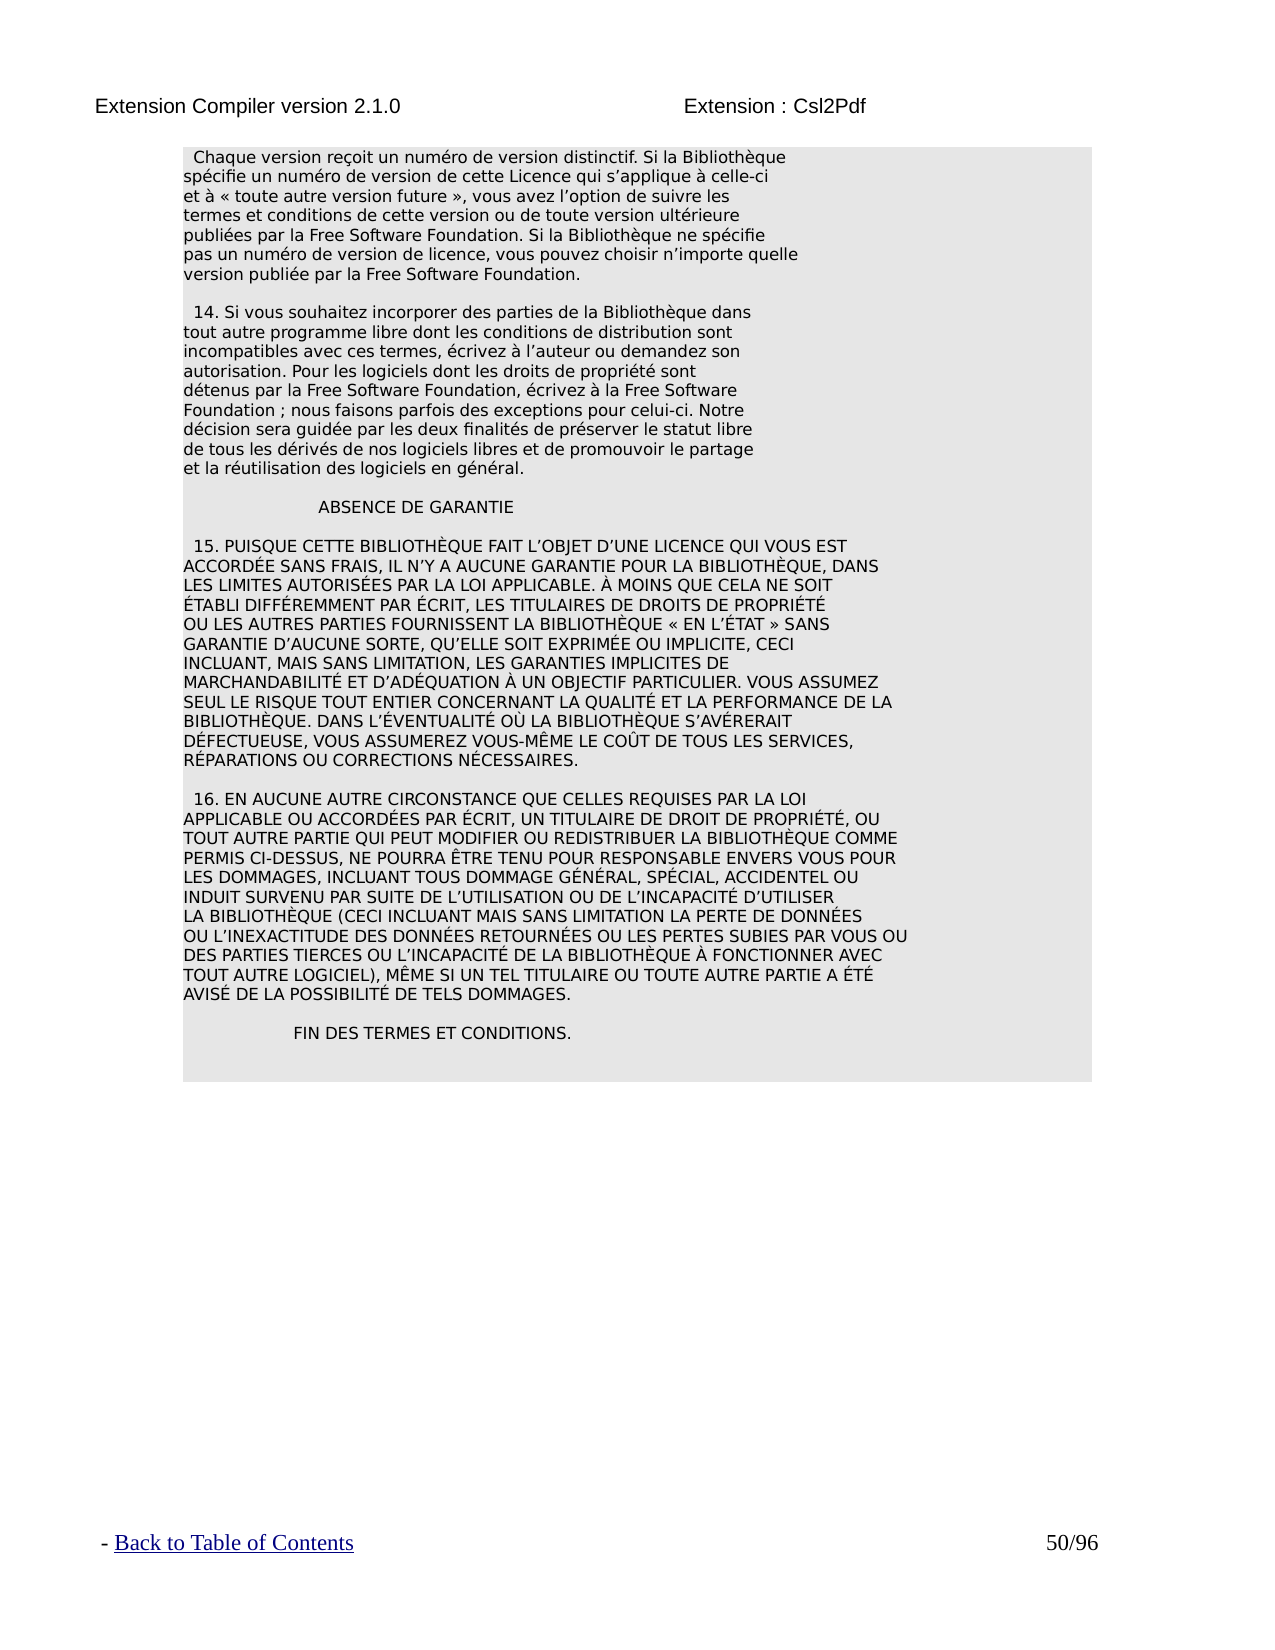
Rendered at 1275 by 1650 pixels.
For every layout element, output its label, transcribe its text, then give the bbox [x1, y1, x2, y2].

text TOUT AUTRE LOGICIEL), MÊME SI UN TEL TITULAIRE OU TOUTE AUTRE PARTIE A ÉTÉ [183, 966, 1092, 985]
text SEUL LE RISQUE TOUT ENTIER CONCERNANT LA QUALITÉ ET LA PERFORMANCE DE LA [183, 693, 1092, 712]
text spécifie un numéro de version de cette Licence qui s’applique à celle-ci [183, 167, 1092, 186]
text INDUIT SURVENU PAR SUITE DE L’UTILISATION OU DE L’INCAPACITÉ D’UTILISER [183, 888, 1092, 907]
text et à « toute autre version future », vous avez l’option de suivre les [183, 186, 1092, 206]
text tout autre programme libre dont les conditions de distribution sont [183, 323, 1092, 342]
text autorisation. Pour les logiciels dont les droits de propriété sont [183, 362, 1092, 381]
text GARANTIE D’AUCUNE SORTE, QU’ELLE SOIT EXPRIMÉE OU IMPLICITE, CECI [183, 634, 1092, 654]
text MARCHANDABILITÉ ET D’ADÉQUATION À UN OBJECTIF PARTICULIER. VOUS ASSUMEZ [183, 673, 1092, 693]
text INCLUANT, MAIS SANS LIMITATION, LES GARANTIES IMPLICITES DE [183, 654, 1092, 673]
text incompatibles avec ces termes, écrivez à l’auteur ou demandez son [183, 342, 1092, 362]
text détenus par la Free Software Foundation, écrivez à la Free Software [183, 381, 1092, 401]
text OU LES AUTRES PARTIES FOURNISSENT LA BIBLIOTHÈQUE « EN L’ÉTAT » SANS [183, 615, 1092, 634]
text 15. PUISQUE CETTE BIBLIOTHÈQUE FAIT L’OBJET D’UNE LICENCE QUI VOUS EST [183, 537, 1092, 557]
text 16. EN AUCUNE AUTRE CIRCONSTANCE QUE CELLES REQUISES PAR LA LOI [183, 790, 1092, 810]
text PERMIS CI-DESSUS, NE POURRA ÊTRE TENU POUR RESPONSABLE ENVERS VOUS POUR [183, 849, 1092, 868]
text de tous les dérivés de nos logiciels libres et de promouvoir le partage [183, 440, 1092, 459]
text TOUT AUTRE PARTIE QUI PEUT MODIFIER OU REDISTRIBUER LA BIBLIOTHÈQUE COMME [183, 829, 1092, 849]
text RÉPARATIONS OU CORRECTIONS NÉCESSAIRES. [183, 751, 1092, 771]
text Foundation ; nous faisons parfois des exceptions pour celui-ci. Notre [183, 401, 1092, 420]
text pas un numéro de version de licence, vous pouvez choisir n’importe quelle [183, 245, 1092, 264]
text publiées par la Free Software Foundation. Si la Bibliothèque ne spécifie [183, 225, 1092, 245]
text 14. Si vous souhaitez incorporer des parties de la Bibliothèque dans [183, 303, 1092, 323]
text LES DOMMAGES, INCLUANT TOUS DOMMAGE GÉNÉRAL, SPÉCIAL, ACCIDENTEL OU [183, 868, 1092, 888]
text DÉFECTUEUSE, VOUS ASSUMEREZ VOUS-MÊME LE COÛT DE TOUS LES SERVICES, [183, 732, 1092, 751]
text ÉTABLI DIFFÉREMMENT PAR ÉCRIT, LES TITULAIRES DE DROITS DE PROPRIÉTÉ [183, 596, 1092, 615]
text BIBLIOTHÈQUE. DANS L’ÉVENTUALITÉ OÙ LA BIBLIOTHÈQUE S’AVÉRERAIT [183, 712, 1092, 732]
text FIN DES TERMES ET CONDITIONS. [183, 1024, 1092, 1043]
text OU L’INEXACTITUDE DES DONNÉES RETOURNÉES OU LES PERTES SUBIES PAR VOUS OU [183, 927, 1092, 946]
text ABSENCE DE GARANTIE [183, 498, 1092, 518]
text LA BIBLIOTHÈQUE (CECI INCLUANT MAIS SANS LIMITATION LA PERTE DE DONNÉES [183, 907, 1092, 927]
text ACCORDÉE SANS FRAIS, IL N’Y A AUCUNE GARANTIE POUR LA BIBLIOTHÈQUE, DANS [183, 557, 1092, 576]
text LES LIMITES AUTORISÉES PAR LA LOI APPLICABLE. À MOINS QUE CELA NE SOIT [183, 576, 1092, 596]
text termes et conditions de cette version ou de toute version ultérieure [183, 206, 1092, 225]
text et la réutilisation des logiciels en général. [183, 459, 1092, 479]
text DES PARTIES TIERCES OU L’INCAPACITÉ DE LA BIBLIOTHÈQUE À FONCTIONNER AVEC [183, 946, 1092, 966]
text APPLICABLE OU ACCORDÉES PAR ÉCRIT, UN TITULAIRE DE DROIT DE PROPRIÉTÉ, OU [183, 810, 1092, 829]
text version publiée par la Free Software Foundation. [183, 264, 1092, 284]
text AVISÉ DE LA POSSIBILITÉ DE TELS DOMMAGES. [183, 985, 1092, 1004]
text décision sera guidée par les deux finalités de préserver le statut libre [183, 420, 1092, 440]
text Chaque version reçoit un numéro de version distinctif. Si la Bibliothèque [183, 147, 1092, 167]
